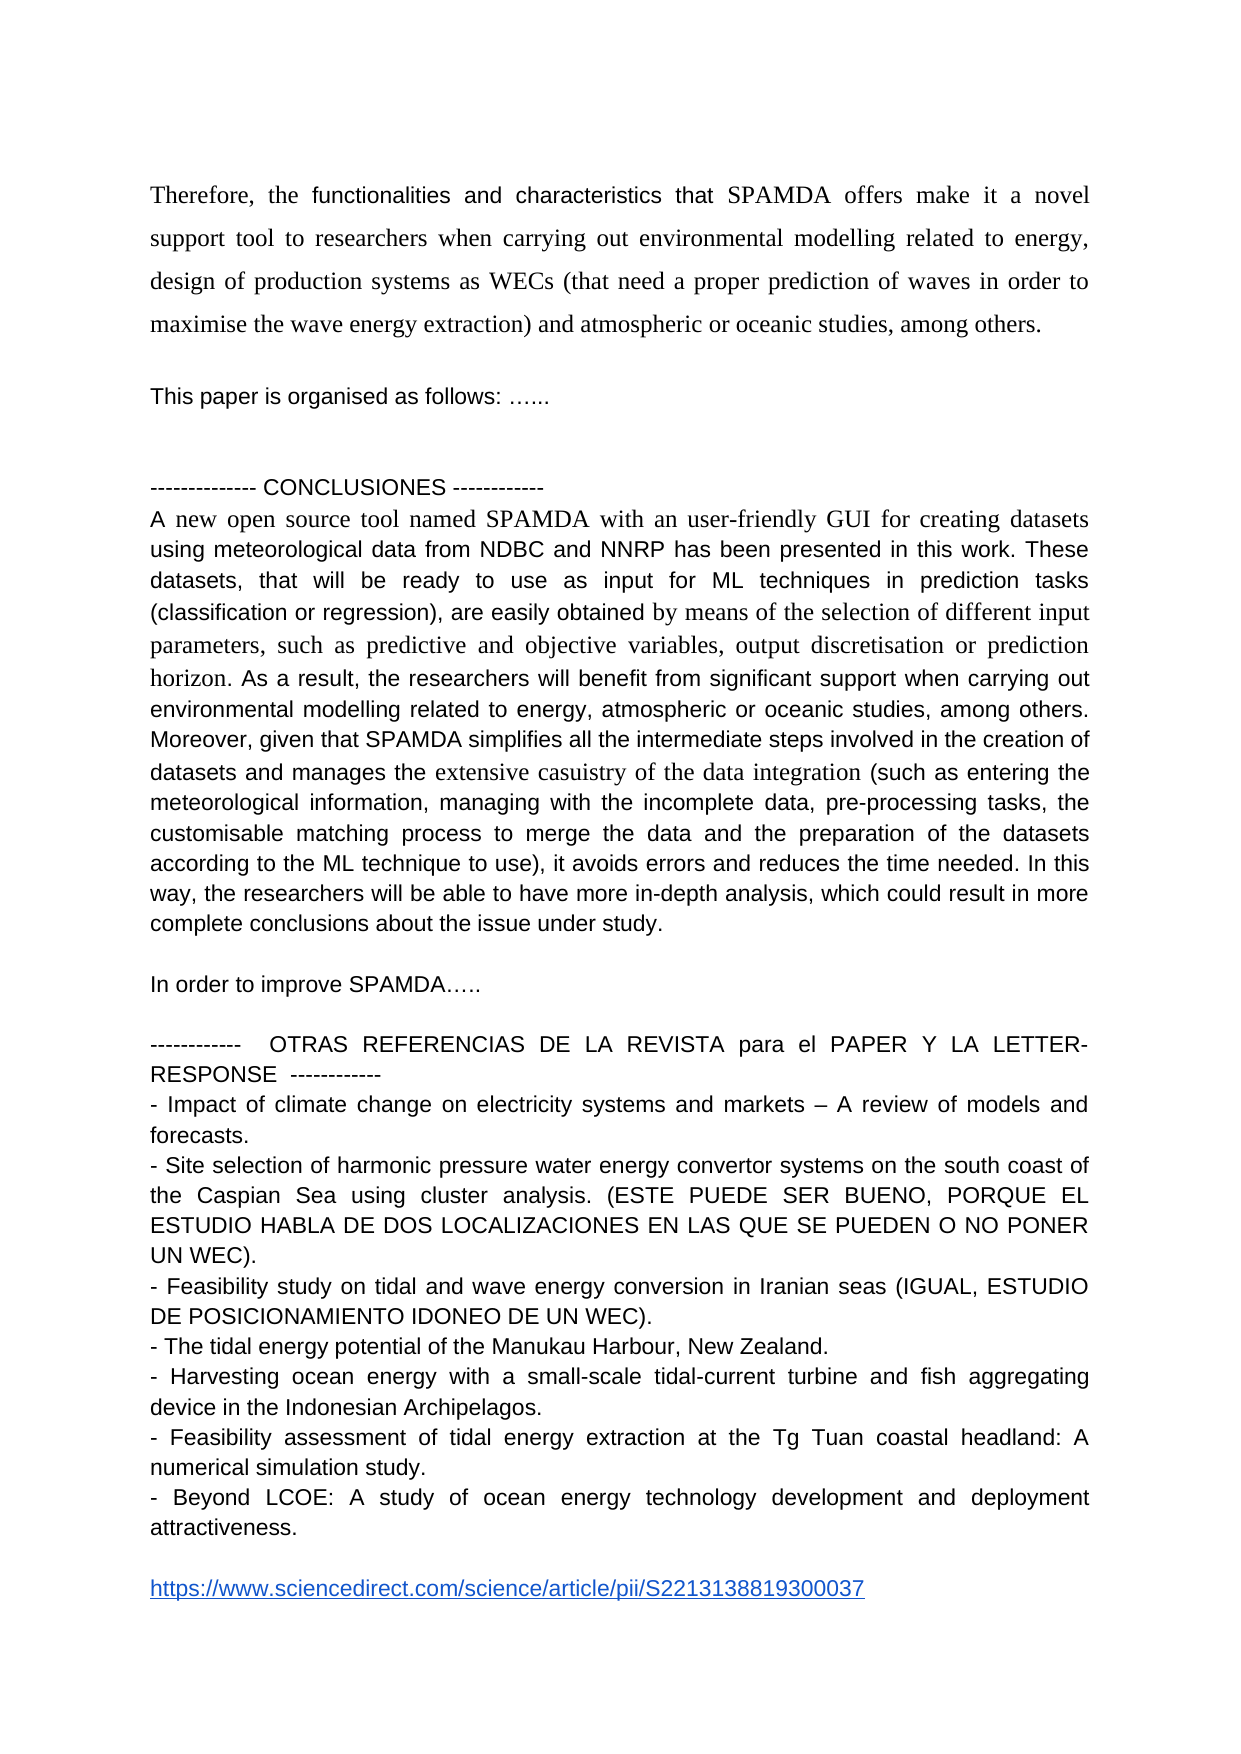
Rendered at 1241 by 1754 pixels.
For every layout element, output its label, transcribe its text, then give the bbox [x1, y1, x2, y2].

text - The tidal energy potential of the Manukau Harbour, New Zealand. [150, 1333, 1090, 1359]
text - Feasibility study on tidal and wave energy conversion in Iranian seas (IGUAL, ESTUDIO DE POSICIONAMIENTO IDONEO DE UN WEC). [150, 1273, 1090, 1329]
text Therefore, the functionalities and characteristics that SPAMDA offers make it a novel support tool to researchers when carrying out environmental modelling related to energy, design of production systems as WECs (that need a proper prediction of waves in order to maximise the wave energy extraction) and atmospheric or oceanic studies, among others. [150, 180, 1090, 338]
text A new open source tool named SPAMDA with an user-friendly GUI for creating datasets using meteorological data from NDBC and NNRP has been presented in this work. These datasets, that will be ready to use as input for ML techniques in prediction tasks (classification or regression), are easily obtained by means of the selection of different input parameters, such as predictive and objective variables, output discretisation or prediction horizon. As a result, the researchers will benefit from significant support when carrying out environmental modelling related to energy, atmospheric or oceanic studies, among others. Moreover, given that SPAMDA simplifies all the intermediate steps involved in the creation of datasets and manages the extensive casuistry of the data integration (such as entering the meteorological information, managing with the incomplete data, pre-processing tasks, the customisable matching process to merge the data and the preparation of the datasets according to the ML technique to use), it avoids errors and reduces the time needed. In this way, the researchers will be able to have more in-depth analysis, which could result in more complete conclusions about the issue under study. [150, 504, 1090, 936]
text - Harvesting ocean energy with a small-scale tidal-current turbine and fish aggregating device in the Indonesian Archipelagos. [150, 1363, 1090, 1420]
text - Beyond LCOE: A study of ocean energy technology development and deployment attractiveness. [150, 1484, 1090, 1541]
text This paper is organised as follows: …... [150, 383, 1090, 409]
text - Impact of climate change on electricity systems and markets – A review of models and forecasts. [150, 1091, 1090, 1148]
text - Site selection of harmonic pressure water energy convertor systems on the south coast of the Caspian Sea using cluster analysis. (ESTE PUEDE SER BUENO, PORQUE EL ESTUDIO HABLA DE DOS LOCALIZACIONES EN LAS QUE SE PUEDEN O NO PONER UN WEC). [150, 1152, 1090, 1269]
text -------------- CONCLUSIONES ------------ [150, 473, 1090, 500]
text https://www.sciencedirect.com/science/article/pii/S2213138819300037 [150, 1575, 1090, 1601]
text In order to improve SPAMDA….. [150, 971, 1090, 997]
text - Feasibility assessment of tidal energy extraction at the Tg Tuan coastal headland: A numerical simulation study. [150, 1424, 1090, 1480]
text ------------ OTRAS REFERENCIAS DE LA REVISTA para el PAPER Y LA LETTER-RESPONSE ------------ [150, 1031, 1090, 1087]
